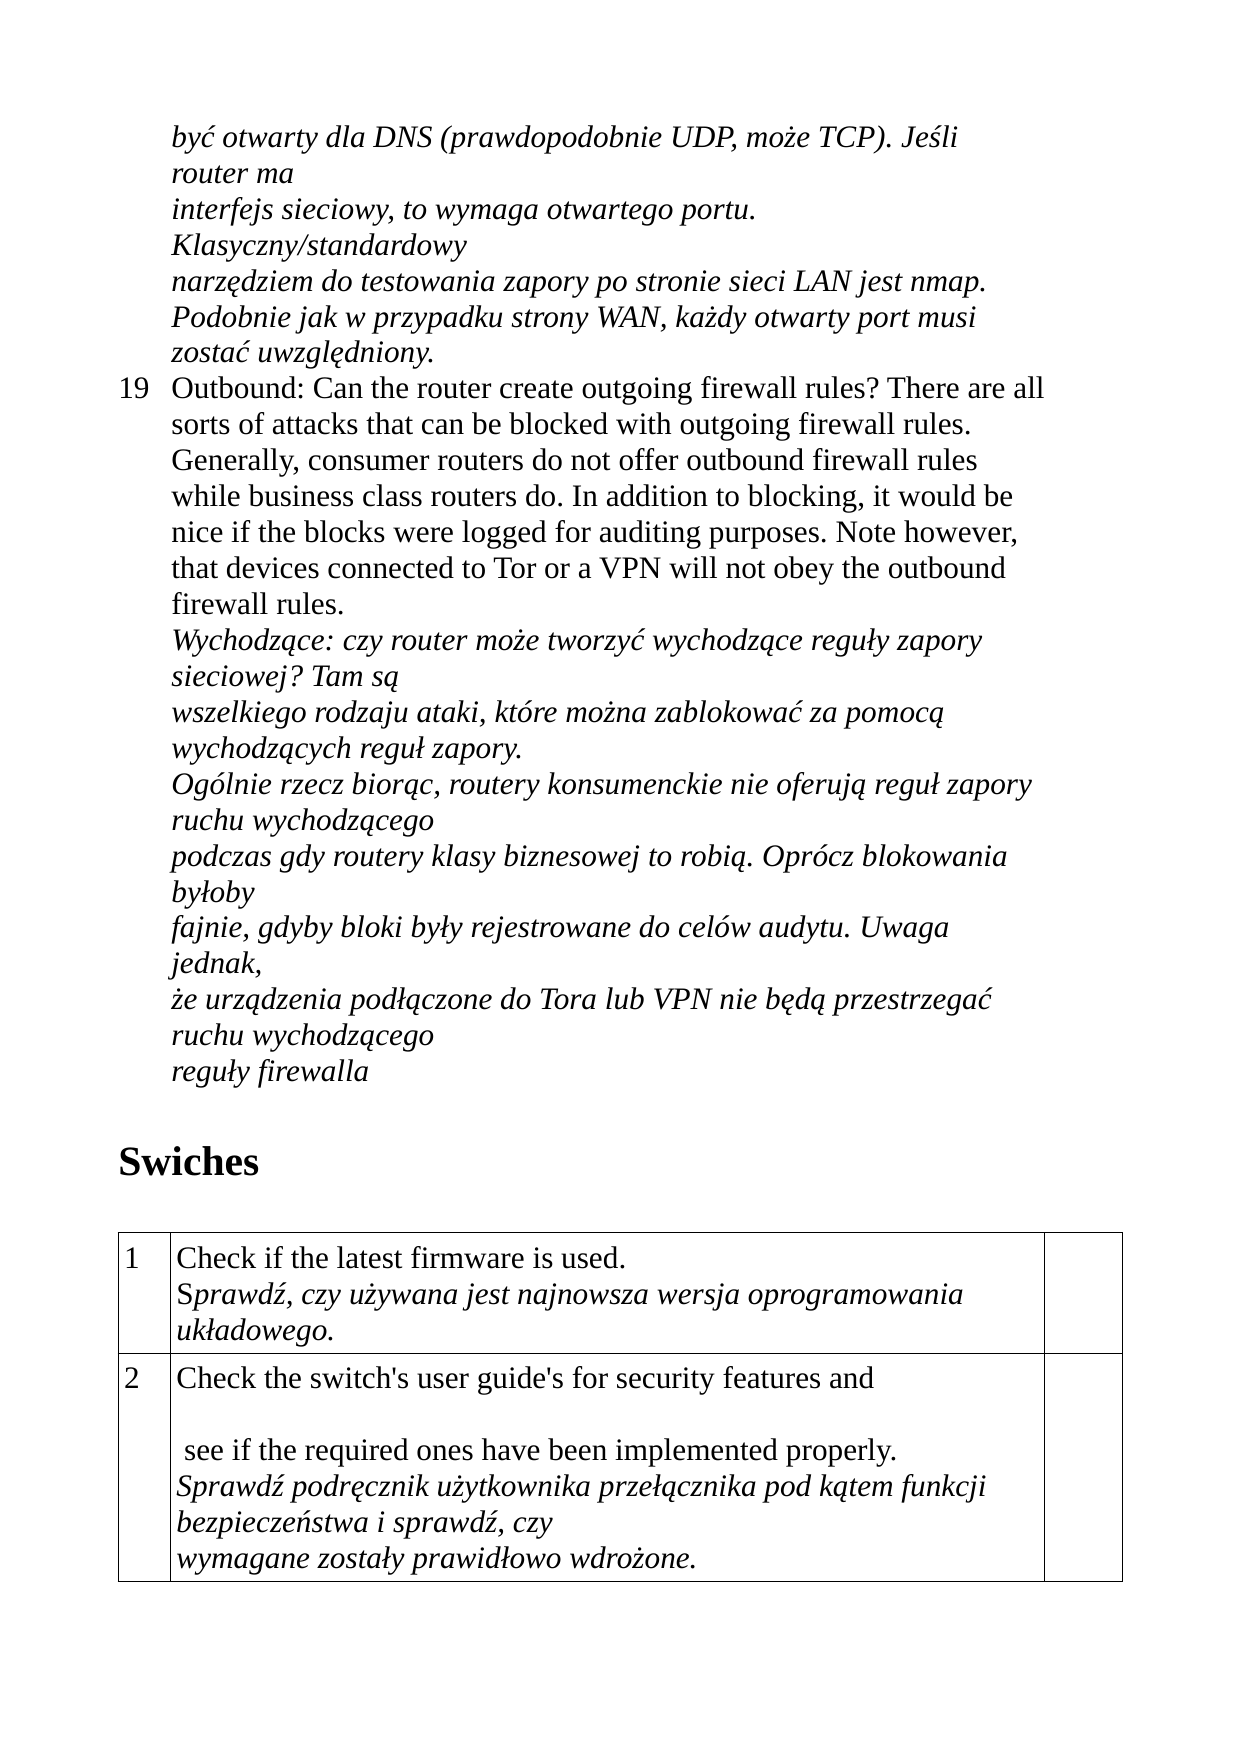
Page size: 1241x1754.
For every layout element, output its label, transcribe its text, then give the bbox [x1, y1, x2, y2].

table_cell [1045, 370, 1122, 1088]
table_header 1 [119, 1233, 170, 1352]
table_cell [1045, 1354, 1122, 1581]
table_cell 2 [119, 1354, 170, 1581]
table_header [1045, 1233, 1122, 1352]
text Swiches [118, 1136, 1122, 1184]
table_cell 19 [118, 370, 171, 1088]
table_cell Outbound: Can the router create outgoing firewall rules? There are all sorts of attacks that can be blocked with outgoing firewall rules. Generally, consumer routers do not offer outbound firewall rules while business class routers do. In addition to blocking, it would be nice if the blocks were logged for auditing purposes. Note however, that devices connected to Tor or a VPN will not obey the outbound firewall rules. Wychodzące: czy router może tworzyć wychodzące reguły zapory sieciowej? Tam są wszelkiego rodzaju ataki, które można zablokować za pomocą wychodzących reguł zapory. Ogólnie rzecz biorąc, routery konsumenckie nie oferują reguł zapory ruchu wychodzącego podczas gdy routery klasy biznesowej to robią. Oprócz blokowania byłoby fajnie, gdyby bloki były rejestrowane do celów audytu. Uwaga jednak, że urządzenia podłączone do Tora lub VPN nie będą przestrzegać ruchu wychodzącego reguły firewalla [171, 370, 1045, 1088]
table_cell [1045, 118, 1122, 370]
table_cell [118, 118, 171, 370]
table_cell być otwarty dla DNS (prawdopodobnie UDP, może TCP). Jeśli router ma interfejs sieciowy, to wymaga otwartego portu. Klasyczny/standardowy narzędziem do testowania zapory po stronie sieci LAN jest nmap. Podobnie jak w przypadku strony WAN, każdy otwarty port musi zostać uwzględniony. [171, 118, 1045, 370]
table_header Check if the latest firmware is used. Sprawdź, czy używana jest najnowsza wersja oprogramowania układowego. [171, 1233, 1044, 1352]
table_cell Check the switch's user guide's for security features and see if the required ones have been implemented properly. Sprawdź podręcznik użytkownika przełącznika pod kątem funkcji bezpieczeństwa i sprawdź, czy wymagane zostały prawidłowo wdrożone. [171, 1354, 1044, 1581]
